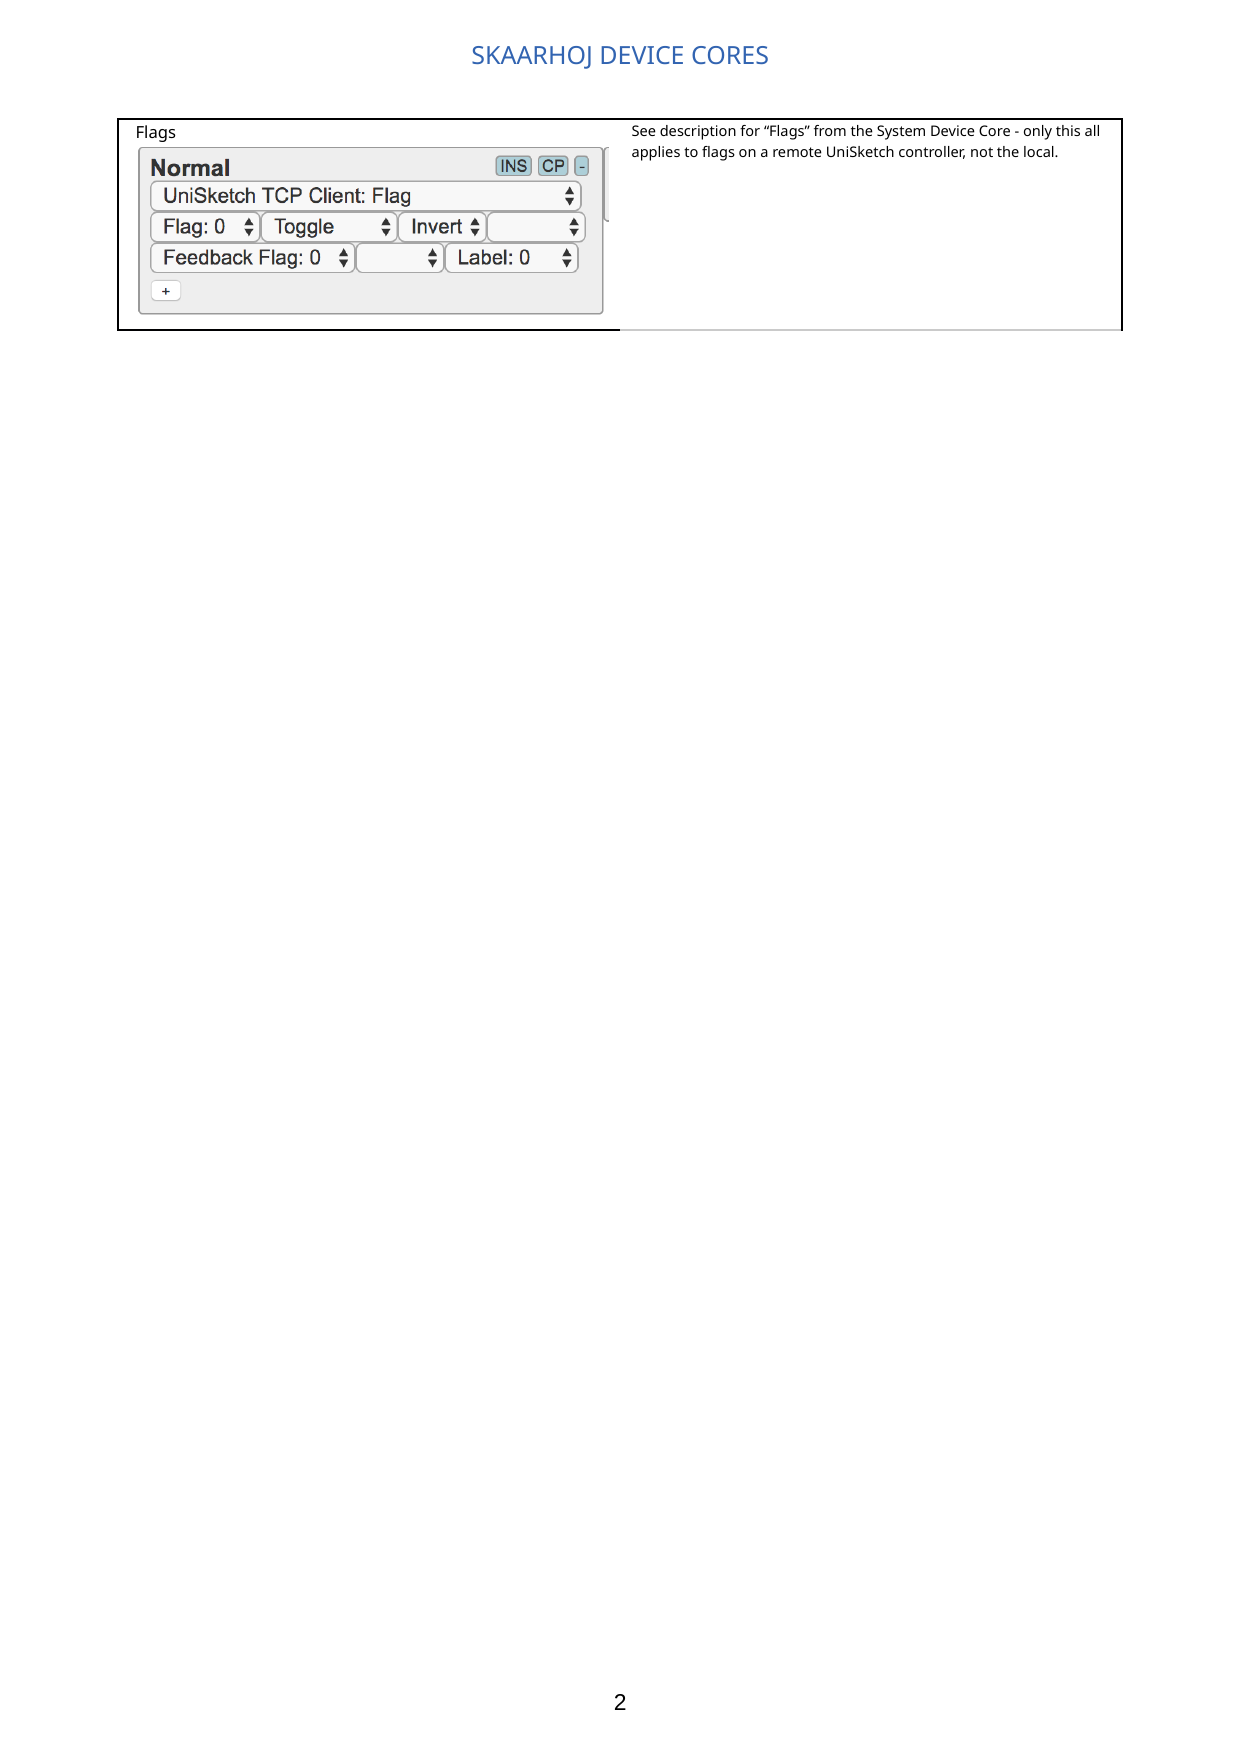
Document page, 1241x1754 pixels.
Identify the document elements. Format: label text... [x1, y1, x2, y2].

table_cell See description for “Flags” from the System Device Core - only this all applies to flags on a remote UniSketch controller, not the local. [620, 120, 1121, 329]
picture [135, 142, 609, 320]
table_cell Flags [119, 120, 620, 329]
